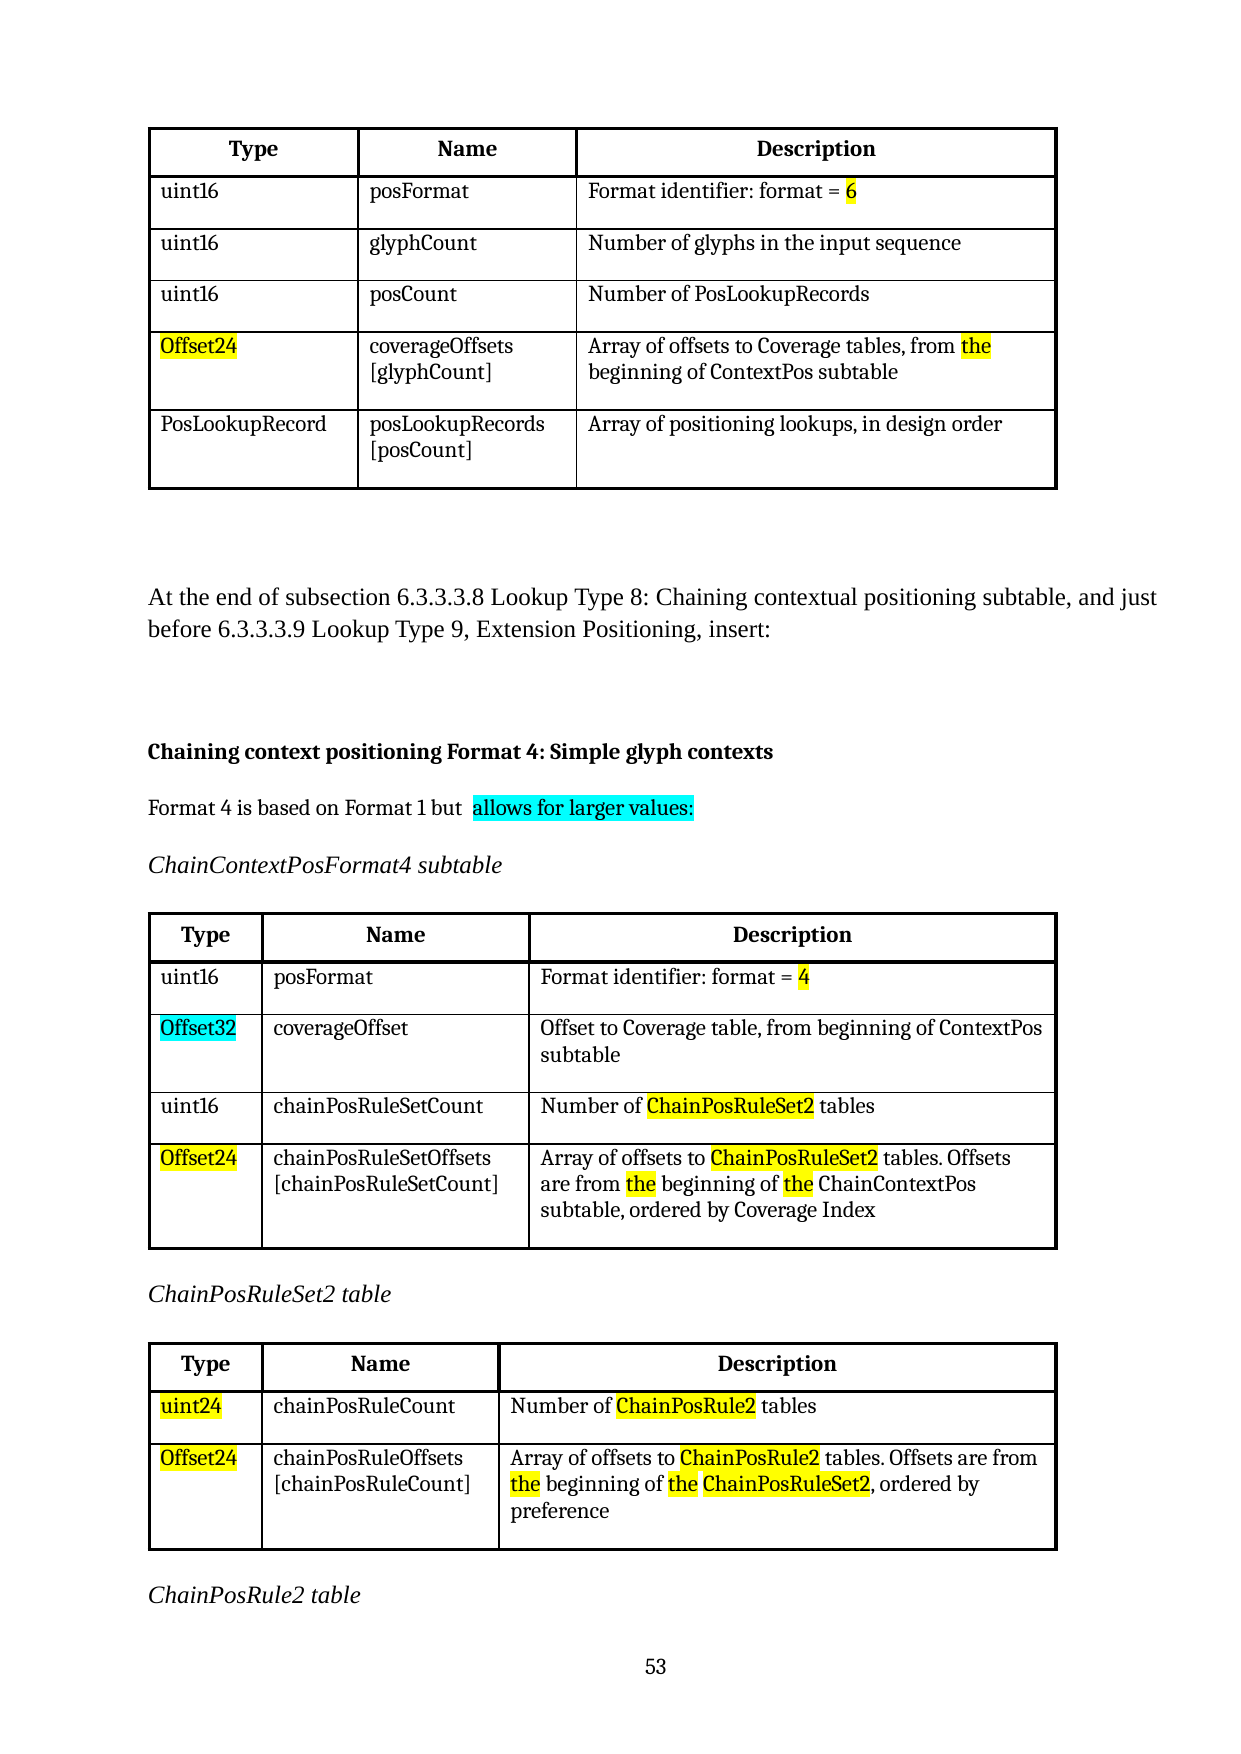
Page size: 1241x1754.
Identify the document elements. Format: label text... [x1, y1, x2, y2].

table_cell chainPosRuleOffsets [chainPosRuleCount] [263, 1445, 498, 1547]
table_header Description [531, 915, 1054, 960]
table_cell Format identifier: format = 6 [577, 178, 1054, 228]
table_cell uint16 [151, 964, 261, 1013]
table_cell posCount [359, 281, 576, 331]
table_cell chainPosRuleSetOffsets [chainPosRuleSetCount] [263, 1145, 528, 1247]
table_cell uint16 [151, 230, 357, 280]
text Format 4 is based on Format 1 but allows for larger values: [148, 794, 1163, 821]
table_cell Offset24 [151, 1145, 261, 1247]
text Chaining context positioning Format 4: Simple glyph contexts [148, 739, 1163, 765]
table_cell uint16 [151, 178, 357, 228]
text ChainContextPosFormat4 subtable [148, 850, 1163, 879]
table_cell Offset to Coverage table, from beginning of ContextPos subtable [530, 1015, 1054, 1091]
table_cell Number of ChainPosRule2 tables [500, 1393, 1054, 1443]
table_header Type [151, 1345, 261, 1390]
text ChainPosRuleSet2 table [148, 1279, 1163, 1308]
table_header Name [264, 1345, 497, 1390]
table_cell Format identifier: format = 4 [530, 964, 1054, 1013]
table_cell coverageOffsets [glyphCount] [359, 333, 576, 409]
table_cell Number of glyphs in the input sequence [577, 230, 1054, 280]
text At the end of subsection 6.3.3.3.8 Lookup Type 8: Chaining contextual positioning subtable, and just before 6.3.3.3.9 Lookup Type 9, Extension Positioning, insert: [148, 582, 1163, 643]
text ChainPosRule2 table [148, 1580, 1163, 1608]
table_cell Offset24 [151, 333, 357, 409]
table_cell Array of offsets to ChainPosRuleSet2 tables. Offsets are from the beginning of the ChainContextPos subtable, ordered by Coverage Index [530, 1145, 1054, 1247]
table_cell Array of offsets to ChainPosRule2 tables. Offsets are from the beginning of the ChainPosRuleSet2, ordered by preference [500, 1445, 1054, 1547]
table_cell posLookupRecords [posCount] [359, 411, 576, 487]
table_cell PosLookupRecord [151, 411, 357, 487]
table_header Type [151, 130, 357, 175]
table_cell Number of ChainPosRuleSet2 tables [530, 1093, 1054, 1143]
table_cell glyphCount [359, 230, 576, 280]
table_header Name [360, 130, 575, 175]
table_cell uint16 [151, 281, 357, 331]
table_cell uint24 [151, 1393, 261, 1443]
table_cell Array of positioning lookups, in design order [577, 411, 1054, 487]
table_cell chainPosRuleCount [263, 1393, 498, 1443]
table_cell uint16 [151, 1093, 261, 1143]
table_header Type [151, 915, 261, 960]
table_cell Offset32 [151, 1015, 261, 1091]
table_cell Number of PosLookupRecords [577, 281, 1054, 331]
table_cell posFormat [263, 964, 528, 1013]
table_header Name [264, 915, 528, 960]
table_cell posFormat [359, 178, 576, 228]
table_header Description [501, 1345, 1054, 1390]
table_header Description [578, 130, 1054, 175]
table_cell Array of offsets to Coverage tables, from the beginning of ContextPos subtable [577, 333, 1054, 409]
table_cell Offset24 [151, 1445, 261, 1547]
table_cell coverageOffset [263, 1015, 528, 1091]
table_cell chainPosRuleSetCount [263, 1093, 528, 1143]
